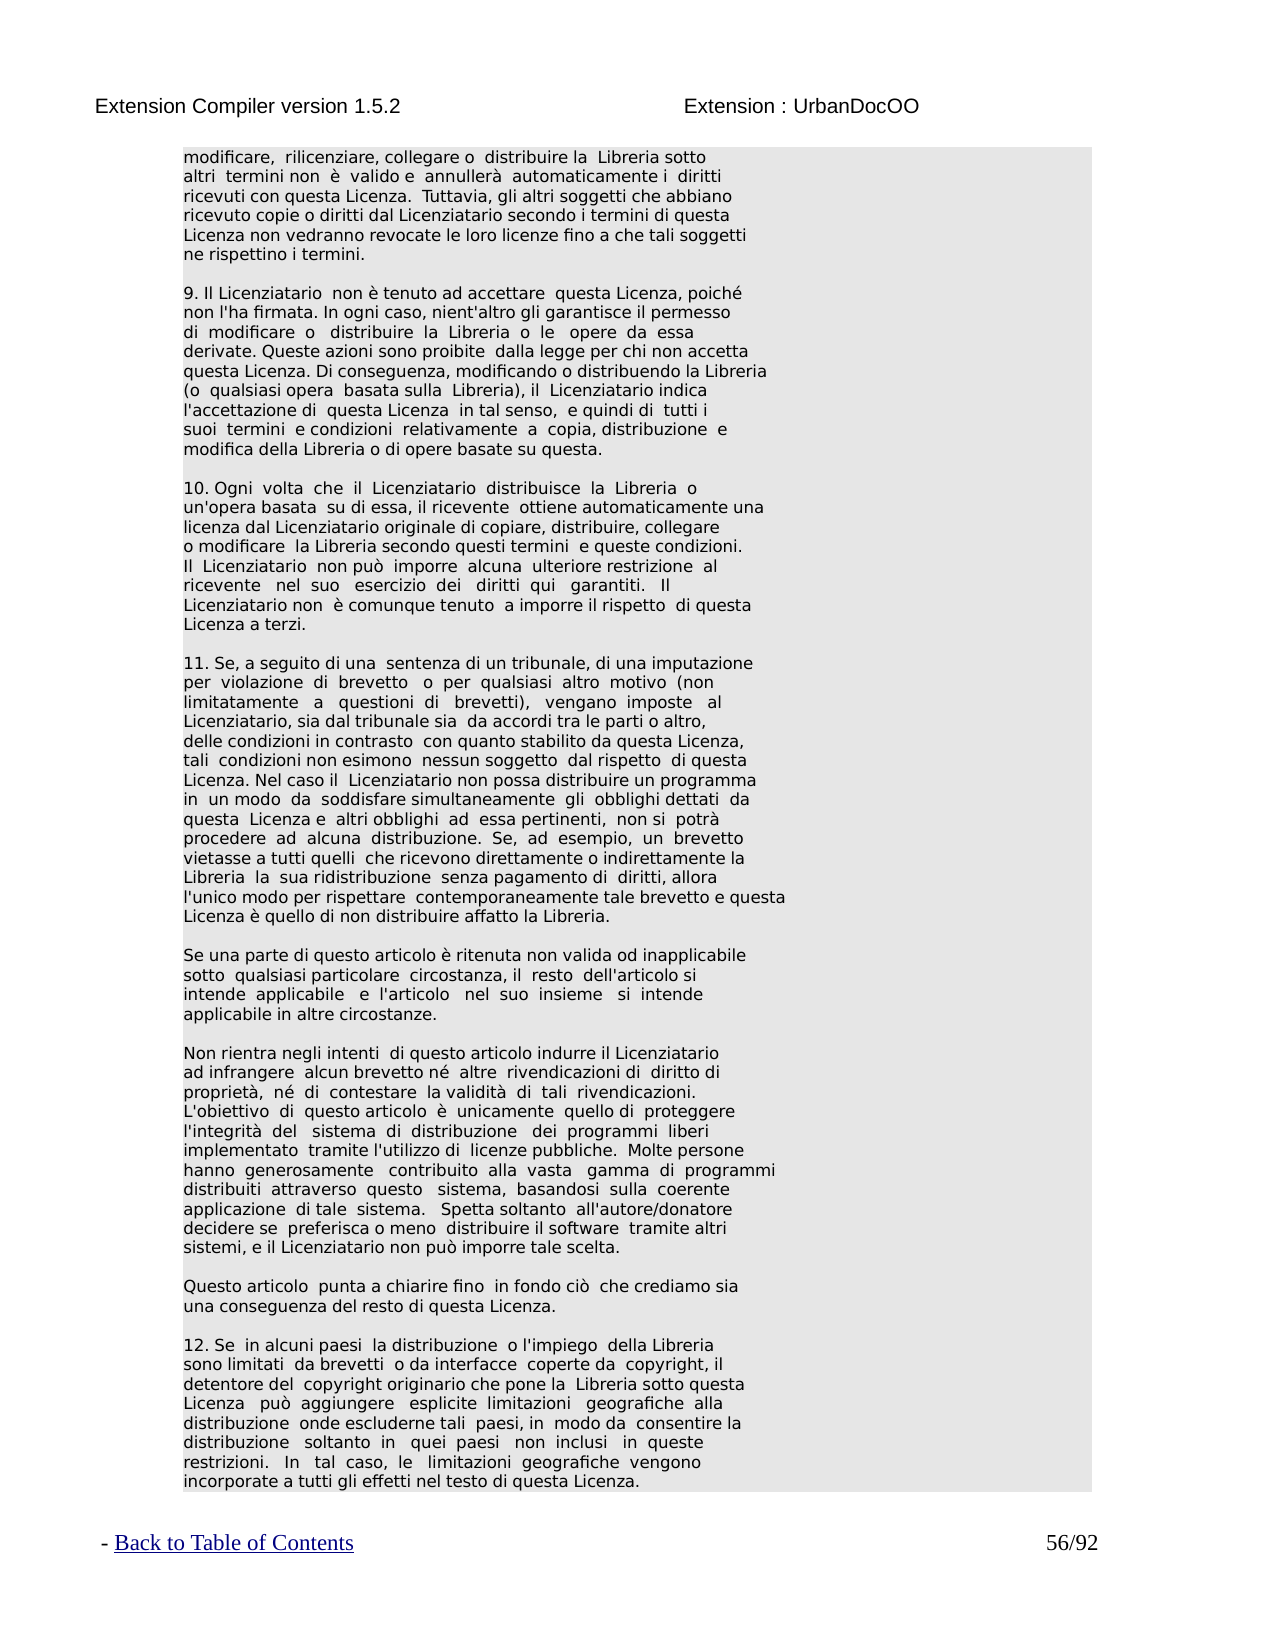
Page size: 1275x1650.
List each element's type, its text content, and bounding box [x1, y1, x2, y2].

text implementato tramite l'utilizzo di licenze pubbliche. Molte persone [183, 1141, 1092, 1160]
text decidere se preferisca o meno distribuire il software tramite altri [183, 1219, 1092, 1238]
text l'integrità del sistema di distribuzione dei programmi liberi [183, 1121, 1092, 1141]
text Non rientra negli intenti di questo articolo indurre il Licenziatario [183, 1043, 1092, 1063]
text distribuzione soltanto in quei paesi non inclusi in queste [183, 1433, 1092, 1453]
text hanno generosamente contribuito alla vasta gamma di programmi [183, 1160, 1092, 1180]
text suoi termini e condizioni relativamente a copia, distribuzione e [183, 420, 1092, 440]
text Licenziatario non è comunque tenuto a imporre il rispetto di questa [183, 596, 1092, 615]
text sotto qualsiasi particolare circostanza, il resto dell'articolo si [183, 966, 1092, 985]
text in un modo da soddisfare simultaneamente gli obblighi dettati da [183, 790, 1092, 810]
text l'unico modo per rispettare contemporaneamente tale brevetto e questa [183, 888, 1092, 907]
text incorporate a tutti gli effetti nel testo di questa Licenza. [183, 1472, 1092, 1492]
text 10. Ogni volta che il Licenziatario distribuisce la Libreria o [183, 479, 1092, 498]
text ricevuti con questa Licenza. Tuttavia, gli altri soggetti che abbiano [183, 186, 1092, 206]
text distribuzione onde escluderne tali paesi, in modo da consentire la [183, 1414, 1092, 1433]
text un'opera basata su di essa, il ricevente ottiene automaticamente una [183, 498, 1092, 518]
text per violazione di brevetto o per qualsiasi altro motivo (non [183, 673, 1092, 693]
text intende applicabile e l'articolo nel suo insieme si intende [183, 985, 1092, 1004]
text ad infrangere alcun brevetto né altre rivendicazioni di diritto di [183, 1063, 1092, 1082]
text applicazione di tale sistema. Spetta soltanto all'autore/donatore [183, 1199, 1092, 1219]
text 12. Se in alcuni paesi la distribuzione o l'impiego della Libreria [183, 1336, 1092, 1355]
text sono limitati da brevetti o da interfacce coperte da copyright, il [183, 1355, 1092, 1375]
text questa Licenza e altri obblighi ad essa pertinenti, non si potrà [183, 810, 1092, 829]
text una conseguenza del resto di questa Licenza. [183, 1297, 1092, 1316]
text Licenziatario, sia dal tribunale sia da accordi tra le parti o altro, [183, 712, 1092, 732]
text delle condizioni in contrasto con quanto stabilito da questa Licenza, [183, 732, 1092, 751]
text Licenza a terzi. [183, 615, 1092, 634]
text 9. Il Licenziatario non è tenuto ad accettare questa Licenza, poiché [183, 284, 1092, 303]
text Licenza può aggiungere esplicite limitazioni geografiche alla [183, 1394, 1092, 1414]
text ne rispettino i termini. [183, 245, 1092, 264]
text procedere ad alcuna distribuzione. Se, ad esempio, un brevetto [183, 829, 1092, 849]
text proprietà, né di contestare la validità di tali rivendicazioni. [183, 1082, 1092, 1102]
text Licenza è quello di non distribuire affatto la Libreria. [183, 907, 1092, 927]
text modificare, rilicenziare, collegare o distribuire la Libreria sotto [183, 147, 1092, 167]
text distribuiti attraverso questo sistema, basandosi sulla coerente [183, 1180, 1092, 1199]
text detentore del copyright originario che pone la Libreria sotto questa [183, 1375, 1092, 1394]
text Il Licenziatario non può imporre alcuna ulteriore restrizione al [183, 557, 1092, 576]
text vietasse a tutti quelli che ricevono direttamente o indirettamente la [183, 849, 1092, 868]
text modifica della Libreria o di opere basate su questa. [183, 440, 1092, 459]
text derivate. Queste azioni sono proibite dalla legge per chi non accetta [183, 342, 1092, 362]
text applicabile in altre circostanze. [183, 1004, 1092, 1024]
text 11. Se, a seguito di una sentenza di un tribunale, di una imputazione [183, 654, 1092, 673]
text Libreria la sua ridistribuzione senza pagamento di diritti, allora [183, 868, 1092, 888]
text restrizioni. In tal caso, le limitazioni geografiche vengono [183, 1453, 1092, 1472]
text questa Licenza. Di conseguenza, modificando o distribuendo la Libreria [183, 362, 1092, 381]
text Questo articolo punta a chiarire fino in fondo ciò che crediamo sia [183, 1277, 1092, 1297]
text licenza dal Licenziatario originale di copiare, distribuire, collegare [183, 518, 1092, 537]
text limitatamente a questioni di brevetti), vengano imposte al [183, 693, 1092, 712]
text L'obiettivo di questo articolo è unicamente quello di proteggere [183, 1102, 1092, 1121]
text tali condizioni non esimono nessun soggetto dal rispetto di questa [183, 751, 1092, 771]
text l'accettazione di questa Licenza in tal senso, e quindi di tutti i [183, 401, 1092, 420]
text ricevuto copie o diritti dal Licenziatario secondo i termini di questa [183, 206, 1092, 225]
text ricevente nel suo esercizio dei diritti qui garantiti. Il [183, 576, 1092, 596]
text sistemi, e il Licenziatario non può imporre tale scelta. [183, 1238, 1092, 1258]
text non l'ha firmata. In ogni caso, nient'altro gli garantisce il permesso [183, 303, 1092, 323]
text altri termini non è valido e annullerà automaticamente i diritti [183, 167, 1092, 186]
text o modificare la Libreria secondo questi termini e queste condizioni. [183, 537, 1092, 557]
text Se una parte di questo articolo è ritenuta non valida od inapplicabile [183, 946, 1092, 966]
text di modificare o distribuire la Libreria o le opere da essa [183, 323, 1092, 342]
text Licenza. Nel caso il Licenziatario non possa distribuire un programma [183, 771, 1092, 790]
text (o qualsiasi opera basata sulla Libreria), il Licenziatario indica [183, 381, 1092, 401]
text Licenza non vedranno revocate le loro licenze fino a che tali soggetti [183, 225, 1092, 245]
